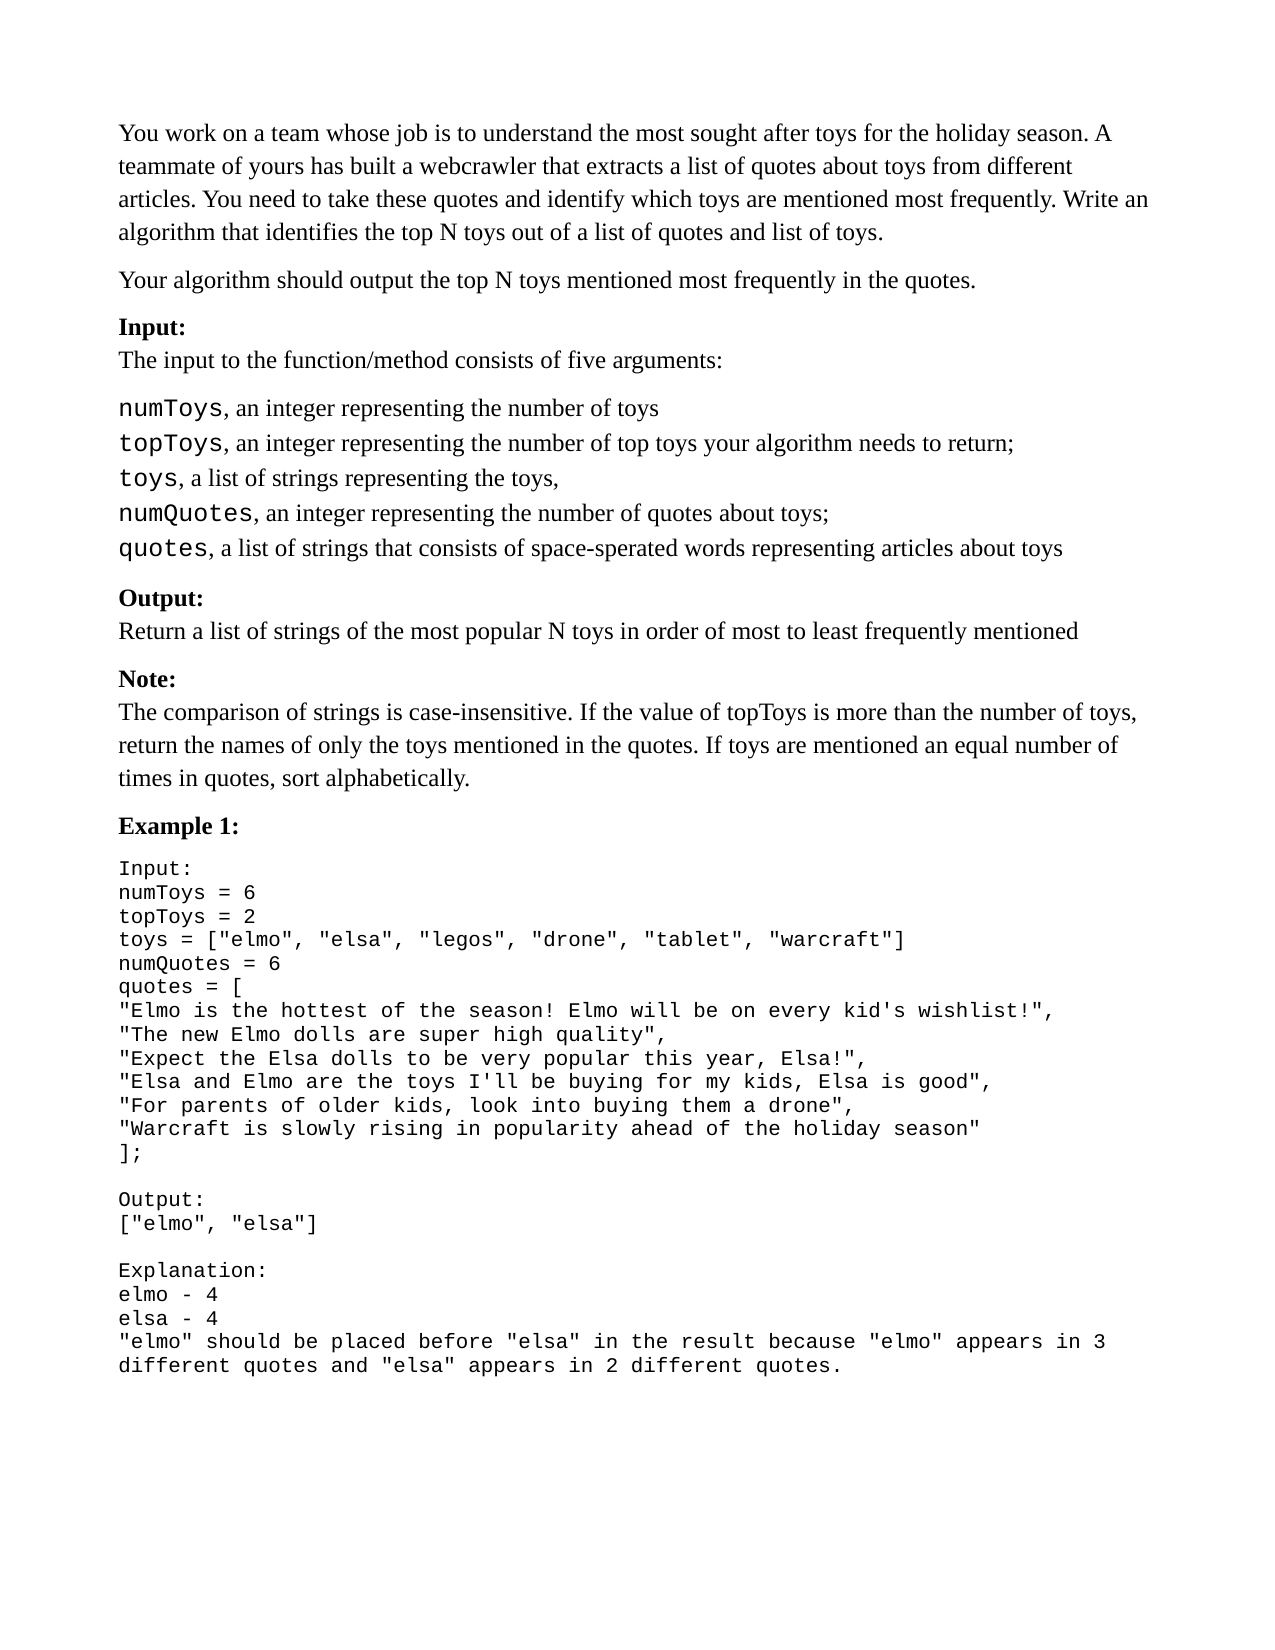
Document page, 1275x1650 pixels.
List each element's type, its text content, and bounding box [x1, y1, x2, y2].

text Example 1: [118, 811, 1157, 839]
text You work on a team whose job is to understand the most sought after toys for the holiday season. A teammate of yours has built a webcrawler that extracts a list of quotes about toys from different articles. You need to take these quotes and identify which toys are mentioned most frequently. Write an algorithm that identifies the top N toys out of a list of quotes and list of toys. [118, 118, 1157, 246]
text Output: Return a list of strings of the most popular N toys in order of most to least frequently mentioned [118, 583, 1157, 645]
text Output: [118, 1189, 1157, 1213]
text "For parents of older kids, look into buying them a drone", [118, 1095, 1157, 1118]
text Note: The comparison of strings is case-insensitive. If the value of topToys is more than the number of toys, return the names of only the toys mentioned in the quotes. If toys are mentioned an equal number of times in quotes, sort alphabetically. [118, 664, 1157, 792]
text Your algorithm should output the top N toys mentioned most frequently in the quotes. [118, 265, 1157, 293]
text "The new Elmo dolls are super high quality", [118, 1024, 1157, 1047]
text topToys = 2 [118, 906, 1157, 929]
text quotes = [ [118, 977, 1157, 1000]
text elsa - 4 [118, 1308, 1157, 1331]
text toys = ["elmo", "elsa", "legos", "drone", "tablet", "warcraft"] [118, 929, 1157, 953]
text Input: The input to the function/method consists of five arguments: [118, 312, 1157, 374]
text numToys, an integer representing the number of toys topToys, an integer representing the number of top toys your algorithm needs to return; toys, a list of strings representing the toys, numQuotes, an integer representing the number of quotes about toys; quotes, a list of strings that consists of space-sperated words representing articles about toys [118, 393, 1157, 564]
text numQuotes = 6 [118, 953, 1157, 977]
text "Expect the Elsa dolls to be very popular this year, Elsa!", [118, 1047, 1157, 1071]
text numToys = 6 [118, 882, 1157, 906]
text "elmo" should be placed before "elsa" in the result because "elmo" appears in 3 different quotes and "elsa" appears in 2 different quotes. [118, 1331, 1157, 1378]
text elmo - 4 [118, 1284, 1157, 1308]
text Explanation: [118, 1260, 1157, 1284]
text ["elmo", "elsa"] [118, 1213, 1157, 1237]
text "Elsa and Elmo are the toys I'll be buying for my kids, Elsa is good", [118, 1071, 1157, 1095]
text ]; [118, 1142, 1157, 1166]
text "Elmo is the hottest of the season! Elmo will be on every kid's wishlist!", [118, 1000, 1157, 1024]
text Input: [118, 858, 1157, 882]
text "Warcraft is slowly rising in popularity ahead of the holiday season" [118, 1118, 1157, 1142]
